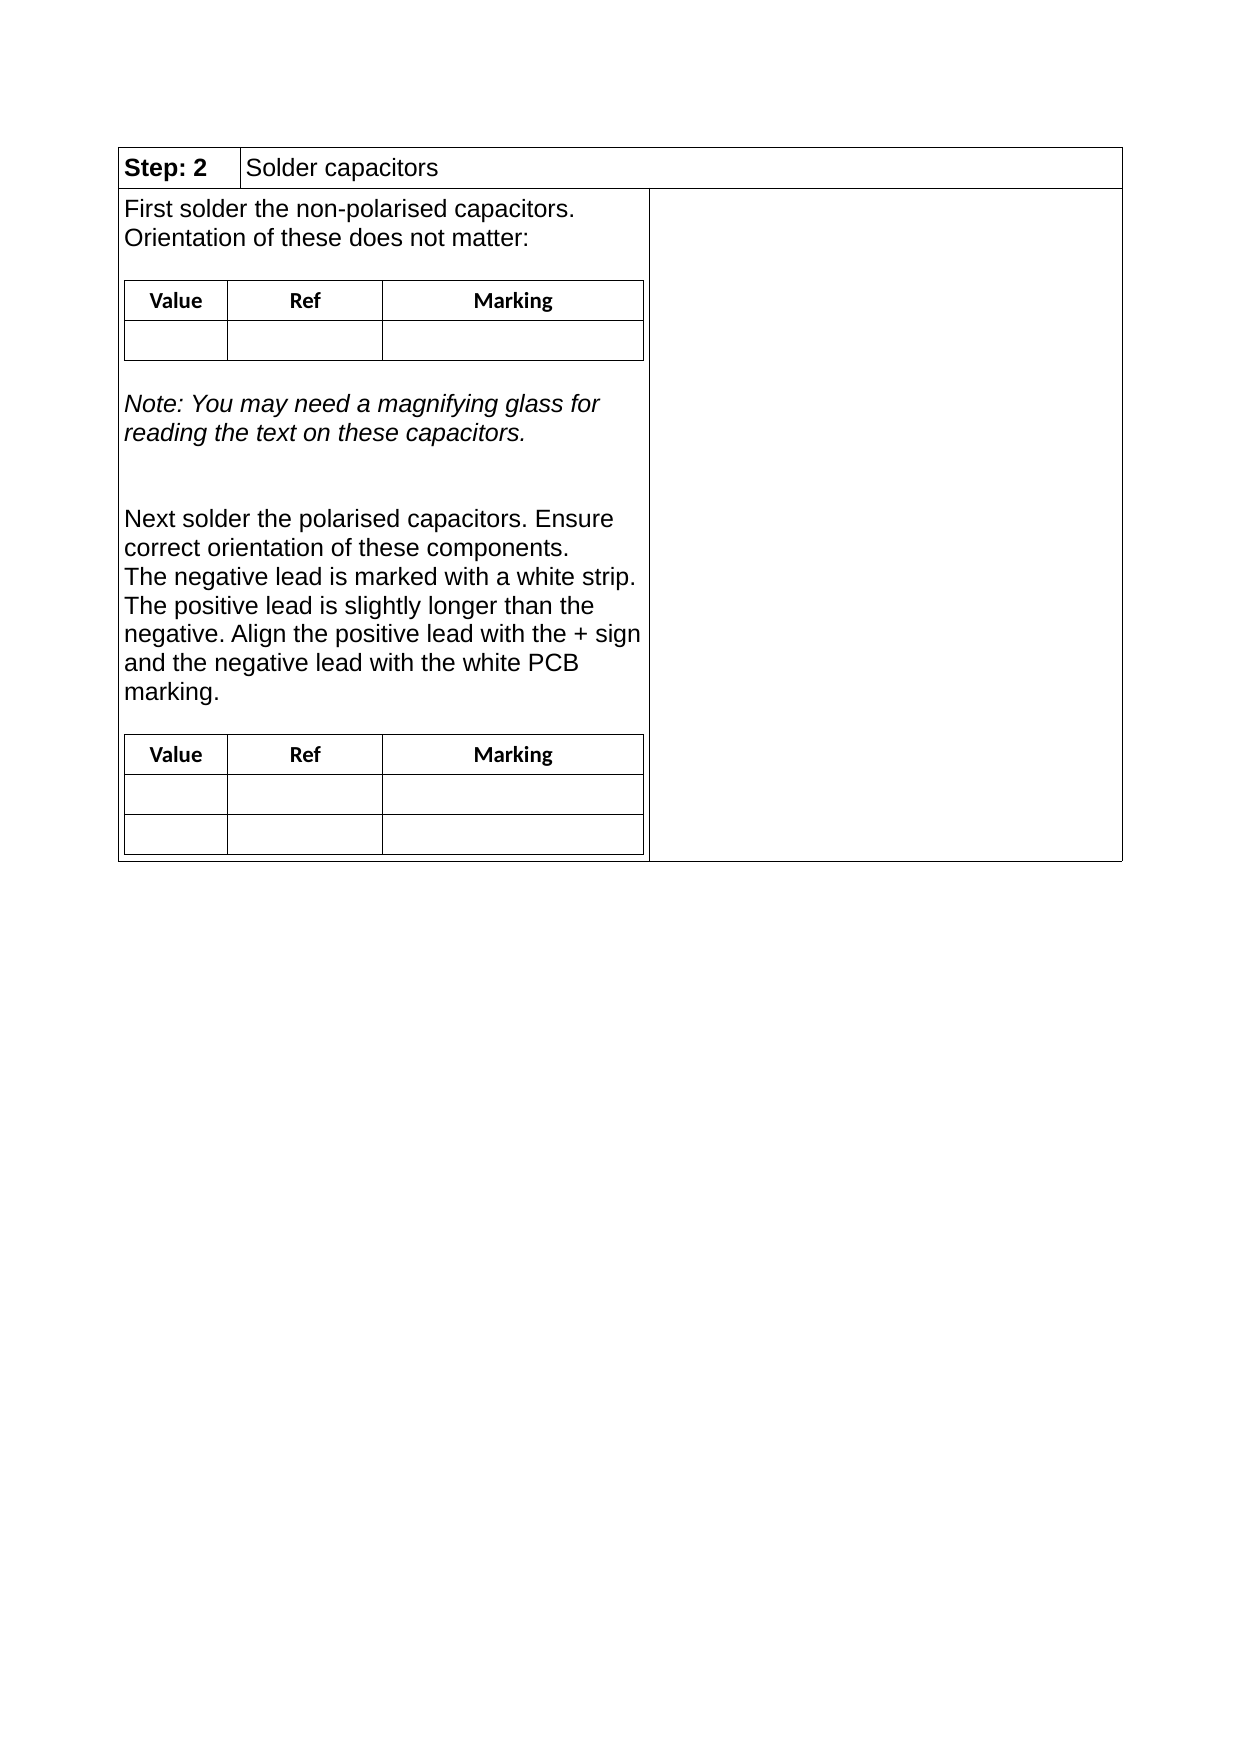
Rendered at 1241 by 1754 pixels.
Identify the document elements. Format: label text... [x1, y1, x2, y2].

table_header Value [125, 735, 227, 774]
table_cell [125, 321, 227, 360]
table_cell [228, 815, 382, 854]
table_header Ref [228, 735, 382, 774]
table_cell [383, 775, 643, 814]
table_header Solder capacitors [241, 148, 1122, 188]
table_header Ref [228, 281, 382, 320]
table_header Step: 2 [119, 148, 240, 188]
table_header Marking [383, 281, 643, 320]
table_cell [125, 775, 227, 814]
table_header Value [125, 281, 227, 320]
table_cell [228, 775, 382, 814]
table_header Marking [383, 735, 643, 774]
table_cell [650, 189, 1122, 861]
table_cell [228, 321, 382, 360]
table_cell [383, 815, 643, 854]
table_cell First solder the non-polarised capacitors. Orientation of these does not matter: Note: You may need a magnifying glass for reading the text on these capacitors. Next solder the polarised capacitors. Ensure correct orientation of these components. The negative lead is marked with a white strip. The positive lead is slightly longer than the negative. Align the positive lead with the + sign and the negative lead with the white PCB marking. [119, 189, 649, 861]
table_cell [125, 815, 227, 854]
table_cell [383, 321, 643, 360]
